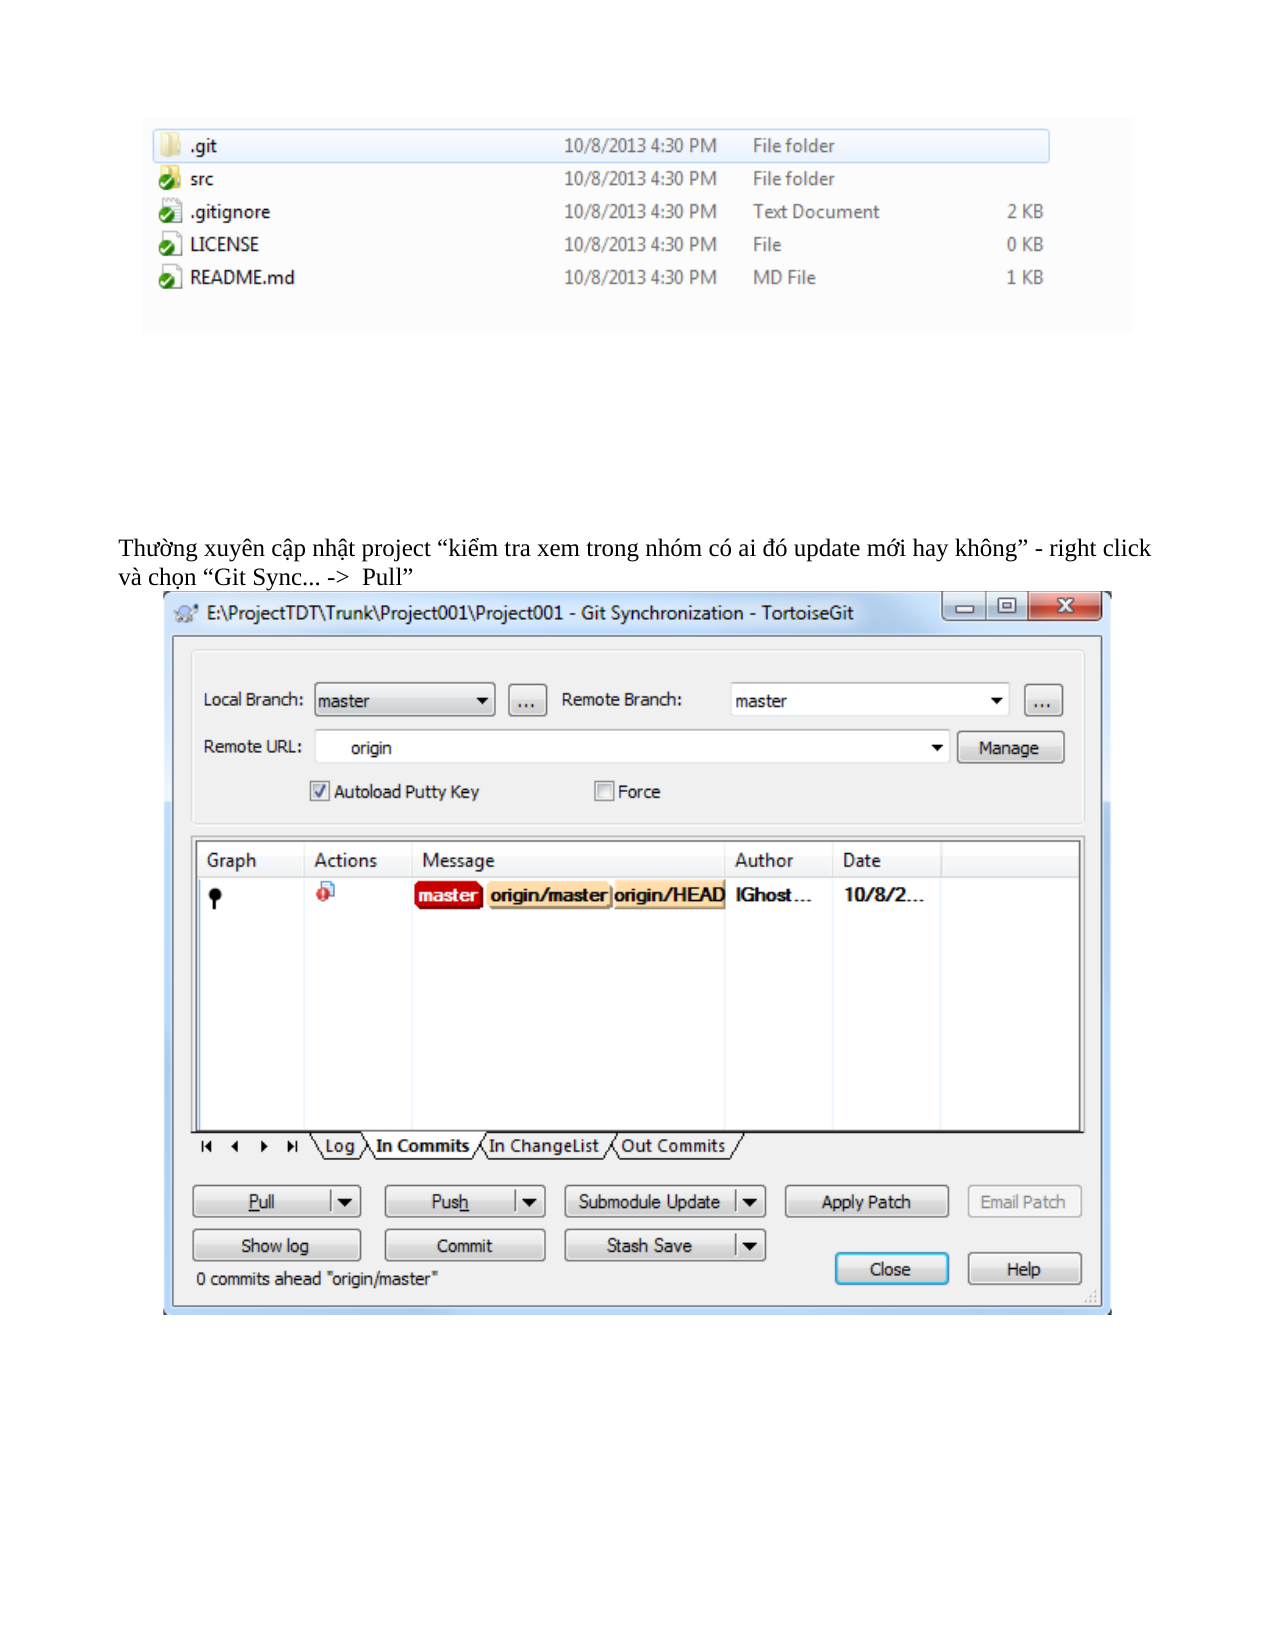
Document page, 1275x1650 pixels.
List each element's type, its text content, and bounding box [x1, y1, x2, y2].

picture [163, 591, 1112, 1315]
text Thường xuyên cập nhật project “kiểm tra xem trong nhóm có ai đó update mới hay không” - right click và chọn “Git Sync... -> Pull” [118, 533, 1157, 591]
picture [142, 118, 1133, 333]
